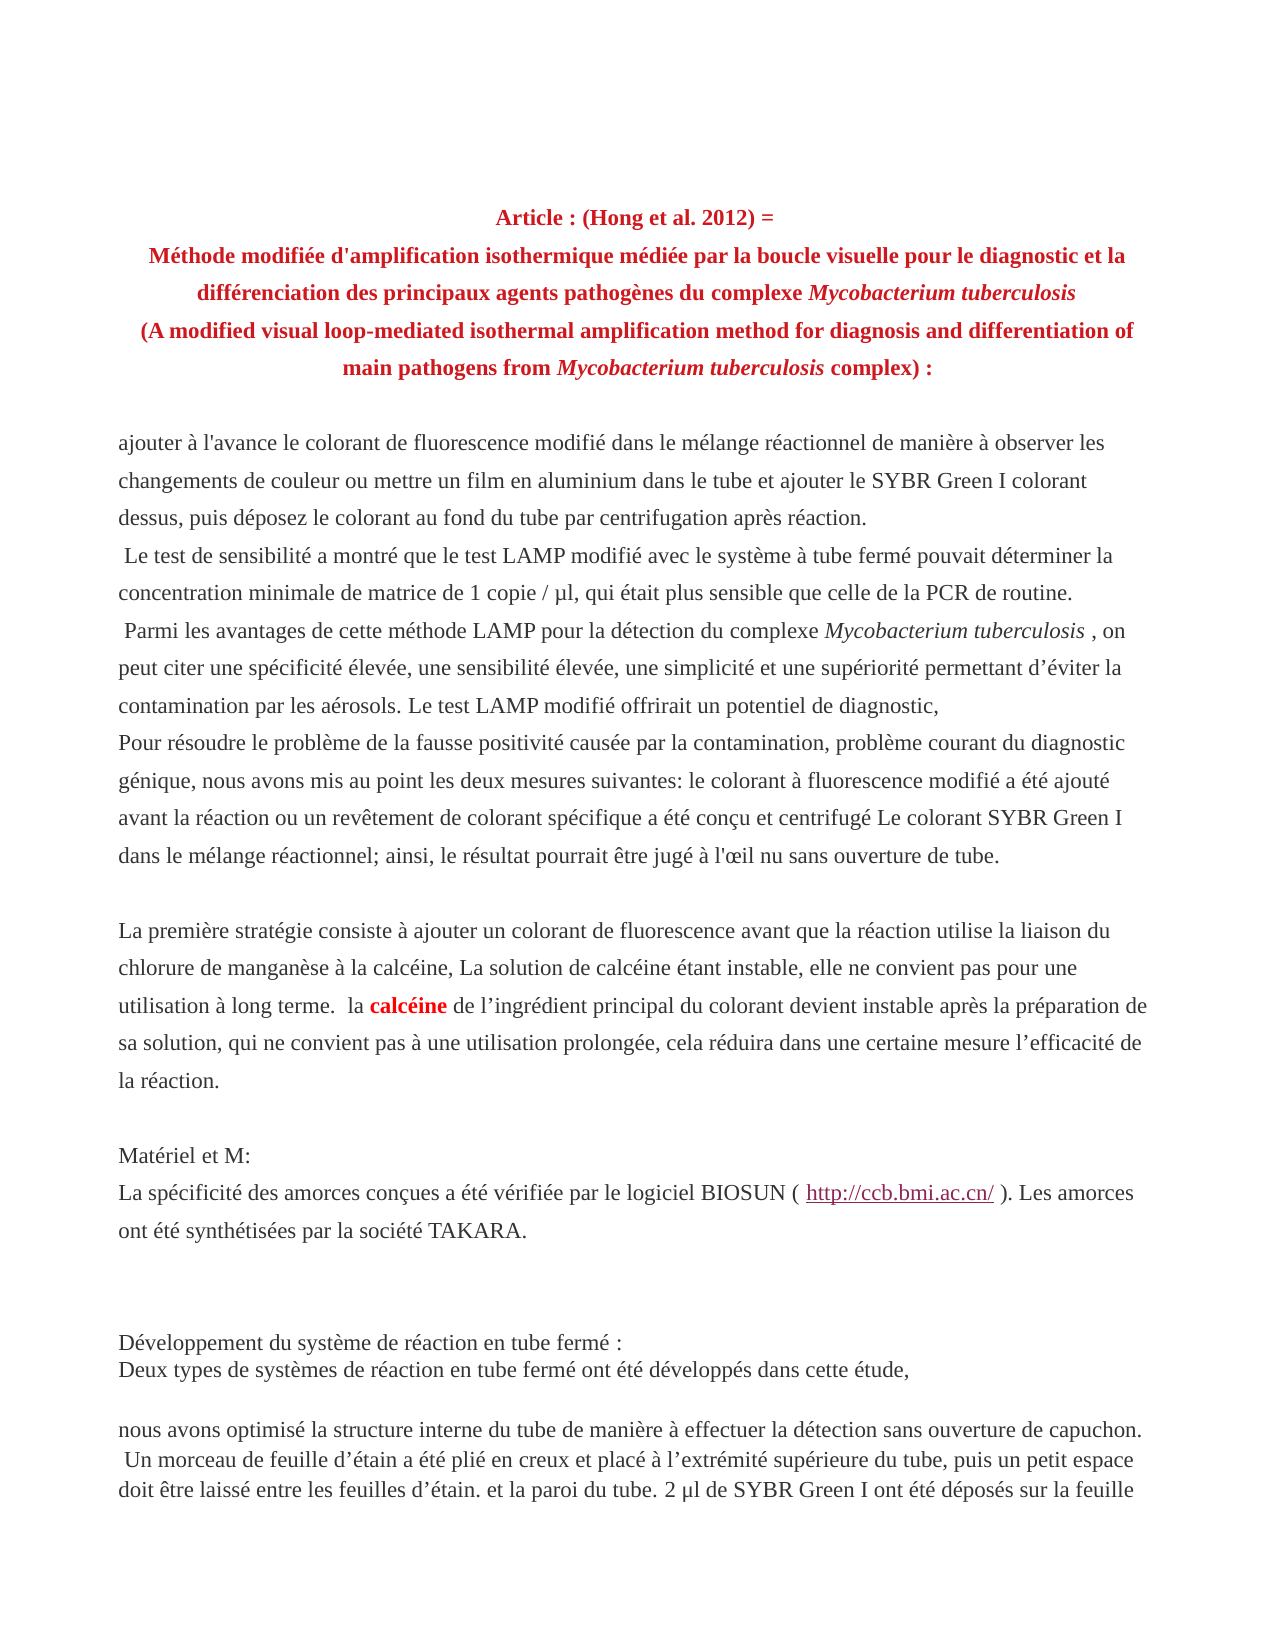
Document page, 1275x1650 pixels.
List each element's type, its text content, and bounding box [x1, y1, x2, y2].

text (A modified visual loop-mediated isothermal amplification method for diagnosis and differentiation of main pathogens from Mycobacterium tuberculosis complex) : [118, 306, 1157, 381]
text Parmi les avantages de cette méthode LAMP pour la détection du complexe Mycobacterium tuberculosis , on peut citer une spécificité élevée, une sensibilité élevée, une simplicité et une supériorité permettant d’éviter la contamination par les aérosols. Le test LAMP modifié offrirait un potentiel de diagnostic, [118, 606, 1157, 718]
text Deux types de systèmes de réaction en tube fermé ont été développés dans cette étude, [118, 1356, 1157, 1382]
text La spécificité des amorces conçues a été vérifiée par le logiciel BIOSUN ( http://ccb.bmi.ac.cn/ ). Les amorces ont été synthétisées par la société TAKARA. [118, 1168, 1157, 1243]
text La première stratégie consiste à ajouter un colorant de fluorescence avant que la réaction utilise la liaison du chlorure de manganèse à la calcéine, La solution de calcéine étant instable, elle ne convient pas pour une utilisation à long terme. la calcéine de l’ingrédient principal du colorant devient instable après la préparation de sa solution, qui ne convient pas à une utilisation prolongée, cela réduira dans une certaine mesure l’efficacité de la réaction. [118, 906, 1157, 1093]
subtitle Méthode modifiée d'amplification isothermique médiée par la boucle visuelle pour le diagnostic et la différenciation des principaux agents pathogènes du complexe Mycobacterium tuberculosis [118, 231, 1157, 306]
text Pour résoudre le problème de la fausse positivité causée par la contamination, problème courant du diagnostic génique, nous avons mis au point les deux mesures suivantes: le colorant à fluorescence modifié a été ajouté avant la réaction ou un revêtement de colorant spécifique a été conçu et centrifugé Le colorant SYBR Green I dans le mélange réactionnel; ainsi, le résultat pourrait être jugé à l'œil nu sans ouverture de tube. [118, 718, 1157, 868]
text ajouter à l'avance le colorant de fluorescence modifié dans le mélange réactionnel de manière à observer les changements de couleur ou mettre un film en aluminium dans le tube et ajouter le SYBR Green I colorant dessus, puis déposez le colorant au fond du tube par centrifugation après réaction. [118, 418, 1157, 531]
text Article : (Hong et al. 2012) = [118, 193, 1157, 231]
subtitle Développement du système de réaction en tube fermé : [118, 1318, 1157, 1356]
text Un morceau de feuille d’étain a été plié en creux et placé à l’extrémité supérieure du tube, puis un petit espace doit être laissé entre les feuilles d’étain. et la paroi du tube. 2 μl de SYBR Green I ont été déposés sur la feuille [118, 1446, 1157, 1503]
text Matériel et M: [118, 1131, 1157, 1168]
text Le test de sensibilité a montré que le test LAMP modifié avec le système à tube fermé pouvait déterminer la concentration minimale de matrice de 1 copie / µl, qui était plus sensible que celle de la PCR de routine. [118, 531, 1157, 606]
text nous avons optimisé la structure interne du tube de manière à effectuer la détection sans ouverture de capuchon. [118, 1416, 1157, 1442]
